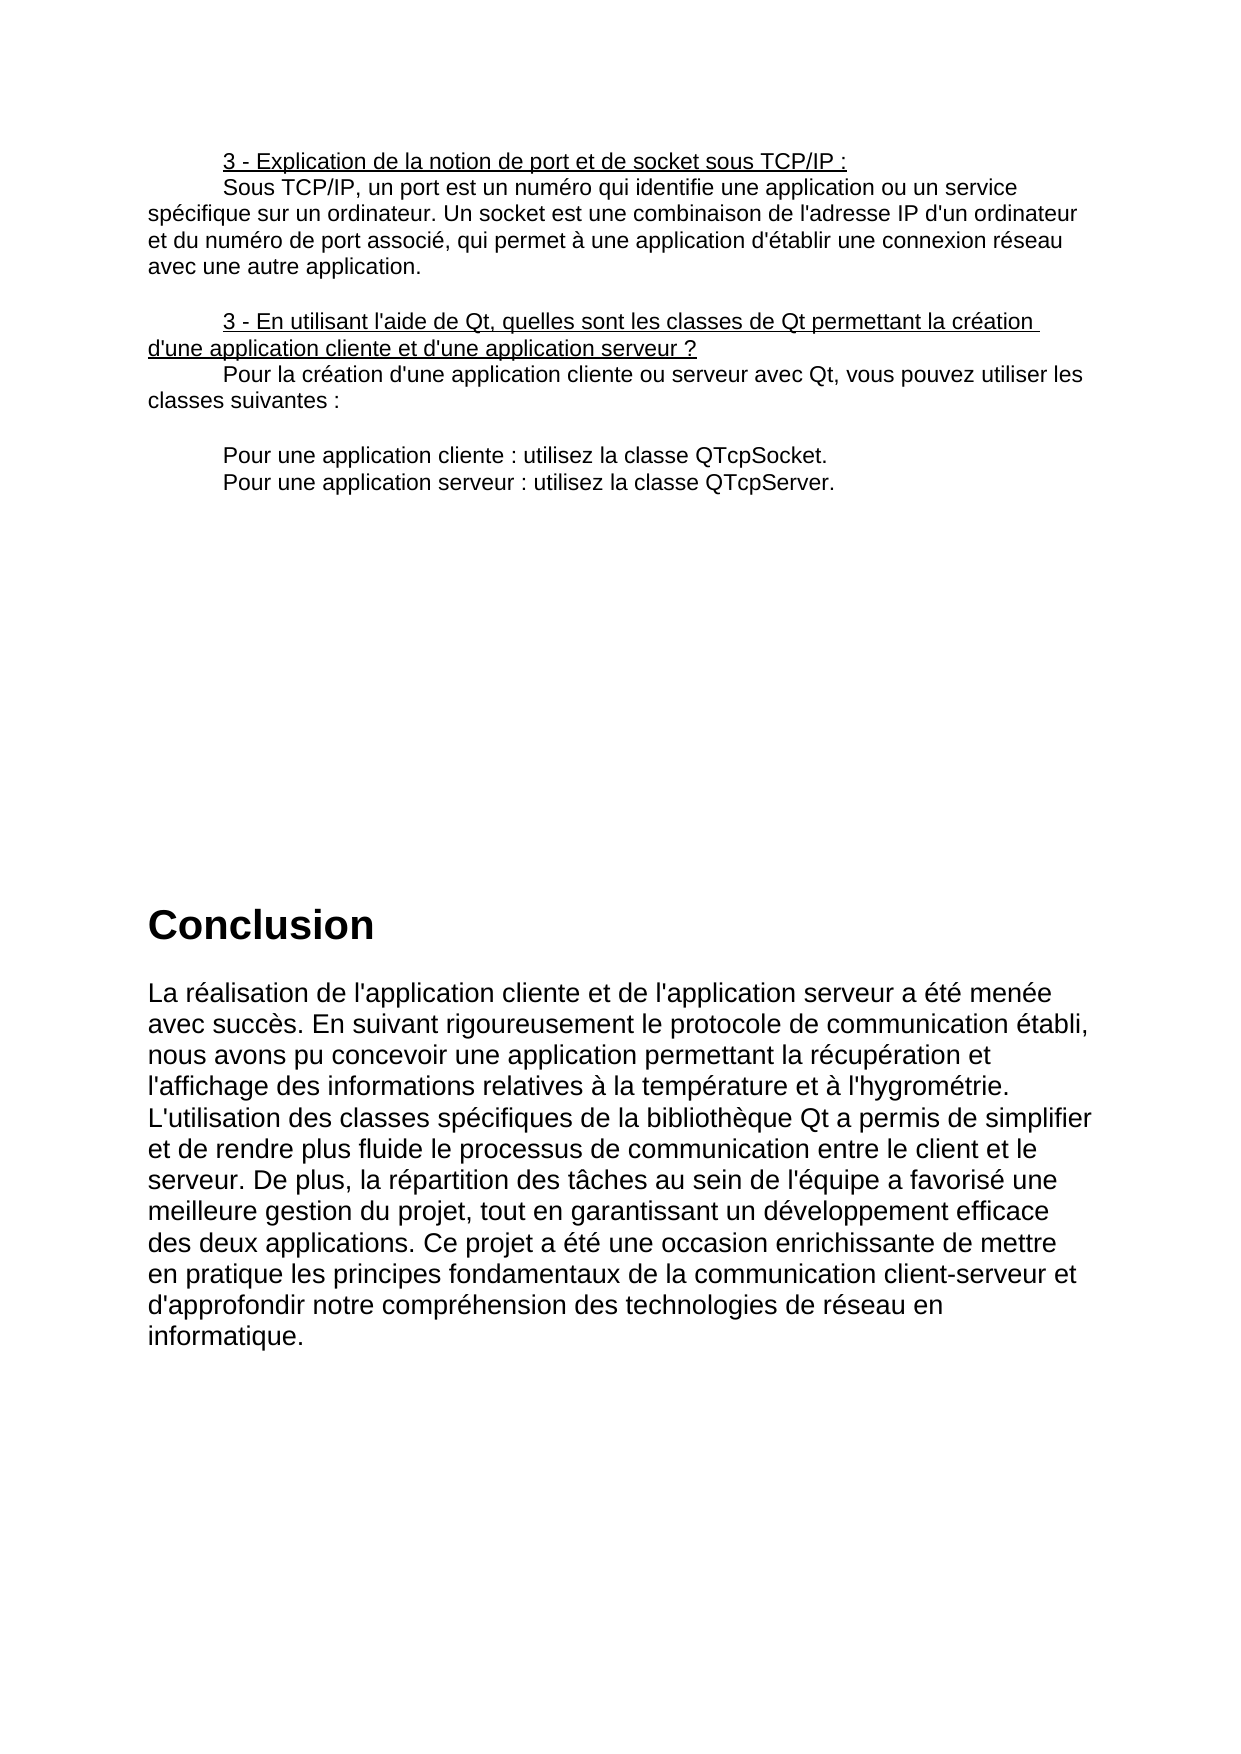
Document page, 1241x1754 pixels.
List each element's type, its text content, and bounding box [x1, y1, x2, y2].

text Pour une application cliente : utilisez la classe QTcpSocket. [148, 442, 1093, 469]
text 3 - En utilisant l'aide de Qt, quelles sont les classes de Qt permettant la création d'une application cliente et d'une application serveur ? [148, 308, 1093, 361]
text 3 - Explication de la notion de port et de socket sous TCP/IP : [148, 148, 1093, 174]
text Pour la création d'une application cliente ou serveur avec Qt, vous pouvez utiliser les classes suivantes : [148, 361, 1093, 413]
text La réalisation de l'application cliente et de l'application serveur a été menée avec succès. En suivant rigoureusement le protocole de communication établi, nous avons pu concevoir une application permettant la récupération et l'affichage des informations relatives à la température et à l'hygrométrie. L'utilisation des classes spécifiques de la bibliothèque Qt a permis de simplifier et de rendre plus fluide le processus de communication entre le client et le serveur. De plus, la répartition des tâches au sein de l'équipe a favorisé une meilleure gestion du projet, tout en garantissant un développement efficace des deux applications. Ce projet a été une occasion enrichissante de mettre en pratique les principes fondamentaux de la communication client-serveur et d'approfondir notre compréhension des technologies de réseau en informatique. [148, 977, 1093, 1352]
text Conclusion [148, 900, 1093, 948]
text Pour une application serveur : utilisez la classe QTcpServer. [148, 469, 1093, 495]
text Sous TCP/IP, un port est un numéro qui identifie une application ou un service spécifique sur un ordinateur. Un socket est une combinaison de l'adresse IP d'un ordinateur et du numéro de port associé, qui permet à une application d'établir une connexion réseau avec une autre application. [148, 174, 1093, 279]
